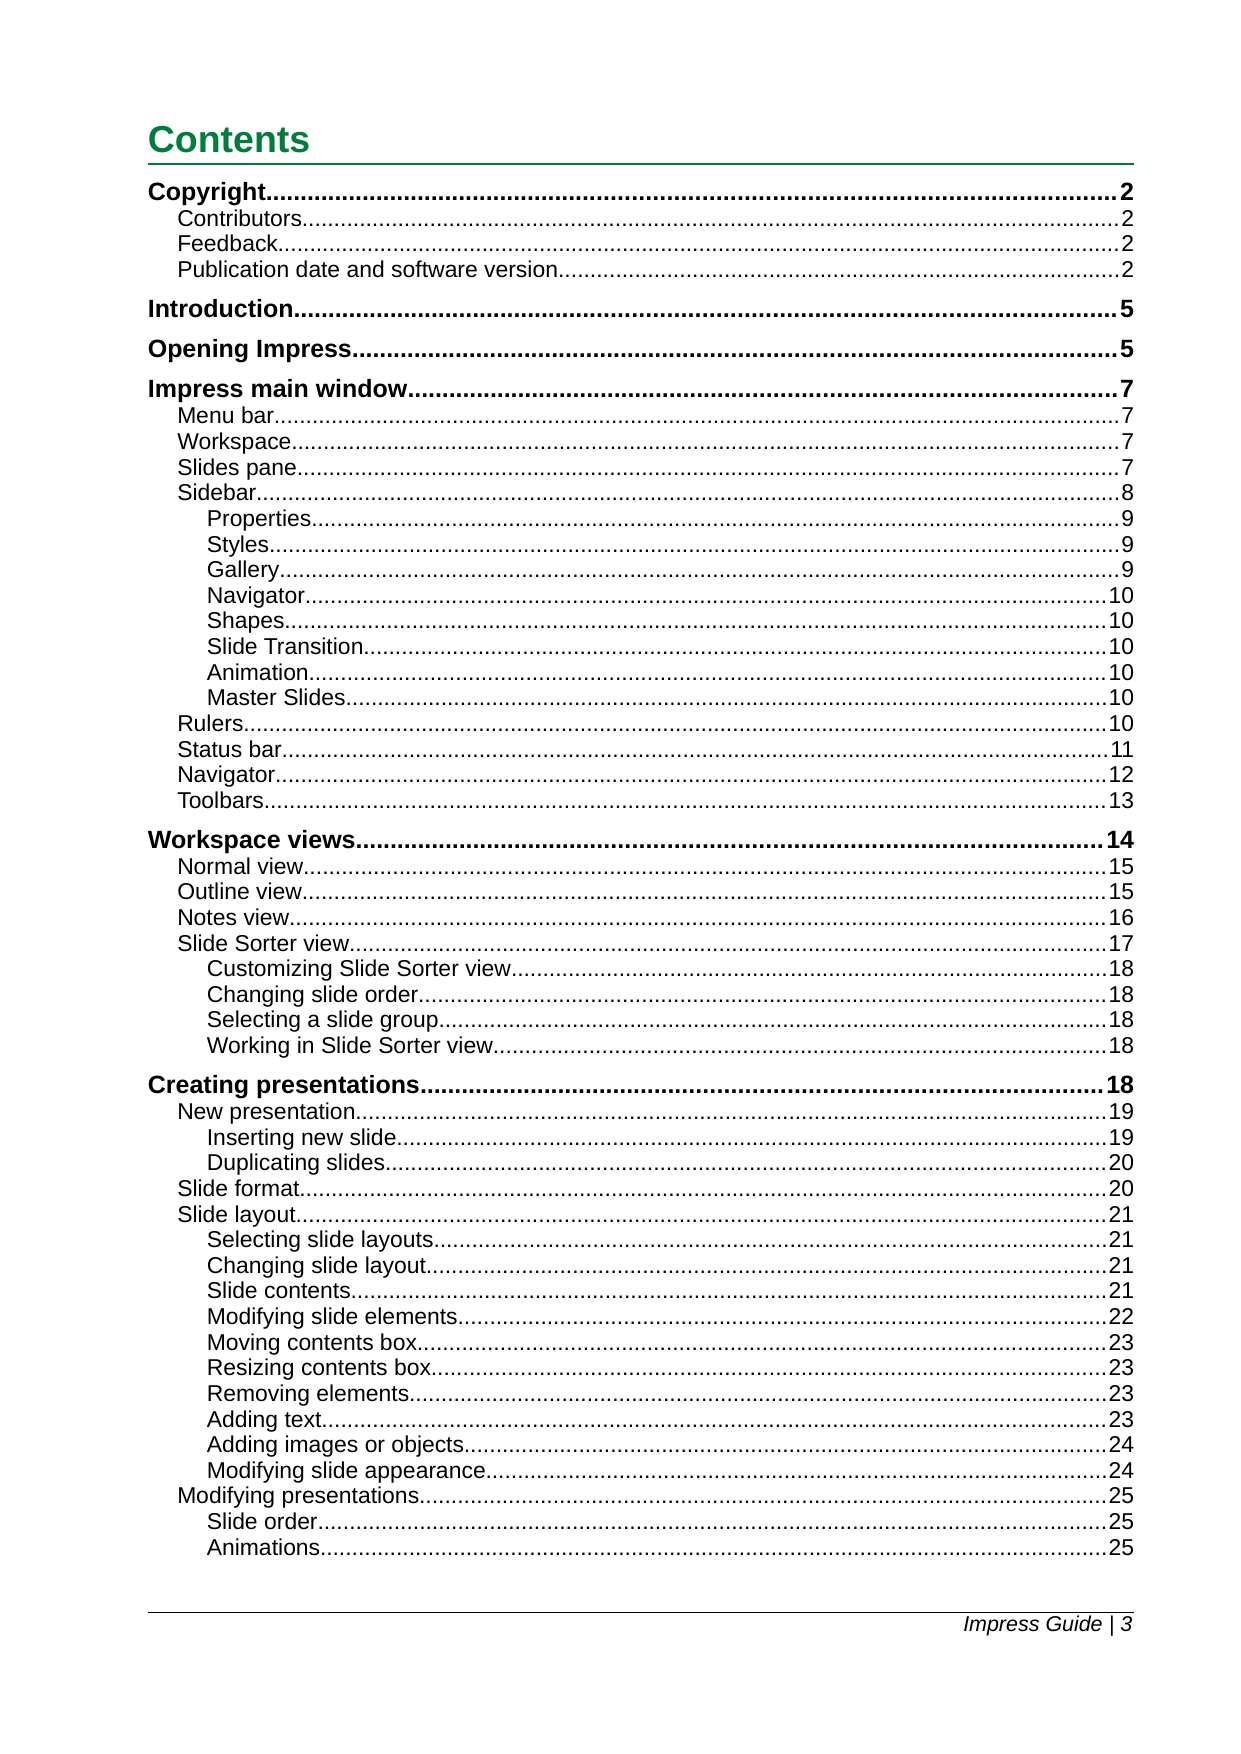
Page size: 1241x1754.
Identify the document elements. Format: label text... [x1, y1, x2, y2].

text Shapes 10 [207, 608, 1134, 634]
text Slide Sorter view 17 [177, 930, 1134, 956]
text Publication date and software version 2 [177, 257, 1134, 282]
text Status bar 11 [177, 736, 1134, 762]
text Duplicating slides 20 [207, 1150, 1134, 1176]
text Customizing Slide Sorter view 18 [207, 956, 1134, 982]
text Master Slides 10 [207, 685, 1134, 711]
text Introduction 5 [148, 294, 1134, 322]
text Workspace 7 [177, 429, 1134, 454]
text Navigator 12 [177, 762, 1134, 787]
text Animations 25 [207, 1534, 1134, 1560]
text Adding text 23 [207, 1406, 1134, 1432]
subtitle Contents [148, 118, 1134, 163]
text Removing elements 23 [207, 1381, 1134, 1406]
text Notes view 16 [177, 905, 1134, 930]
text Styles 9 [207, 531, 1134, 557]
text Modifying presentations 25 [177, 1483, 1134, 1509]
text Modifying slide appearance 24 [207, 1457, 1134, 1483]
text Animation 10 [207, 659, 1134, 685]
text Workspace views 14 [148, 826, 1134, 853]
text Opening Impress 5 [148, 335, 1134, 363]
text Rulers 10 [177, 711, 1134, 736]
text Slide Transition 10 [207, 634, 1134, 659]
text Properties 9 [207, 506, 1134, 531]
text Sidebar 8 [177, 480, 1134, 506]
text Slide format 20 [177, 1176, 1134, 1201]
text Slide contents 21 [207, 1278, 1134, 1304]
text Impress main window 7 [148, 375, 1134, 403]
text Gallery 9 [207, 557, 1134, 582]
text Changing slide layout 21 [207, 1252, 1134, 1278]
text Slides pane 7 [177, 454, 1134, 480]
text Selecting a slide group 18 [207, 1007, 1134, 1033]
text Contributors 2 [177, 205, 1134, 231]
text Normal view 15 [177, 853, 1134, 879]
text Working in Slide Sorter view 18 [207, 1033, 1134, 1058]
text Resizing contents box 23 [207, 1355, 1134, 1381]
text Modifying slide elements 22 [207, 1304, 1134, 1329]
text Inserting new slide 19 [207, 1124, 1134, 1150]
text Changing slide order 18 [207, 982, 1134, 1007]
text Copyright 2 [148, 177, 1134, 205]
text Feedback 2 [177, 231, 1134, 257]
text Selecting slide layouts 21 [207, 1227, 1134, 1252]
text Slide layout 21 [177, 1201, 1134, 1227]
text Adding images or objects 24 [207, 1432, 1134, 1457]
text Slide order 25 [207, 1509, 1134, 1534]
text Outline view 15 [177, 879, 1134, 905]
text New presentation 19 [177, 1099, 1134, 1124]
text Navigator 10 [207, 582, 1134, 608]
text Creating presentations 18 [148, 1071, 1134, 1099]
text Moving contents box 23 [207, 1329, 1134, 1355]
text Menu bar 7 [177, 403, 1134, 429]
text Toolbars 13 [177, 787, 1134, 813]
